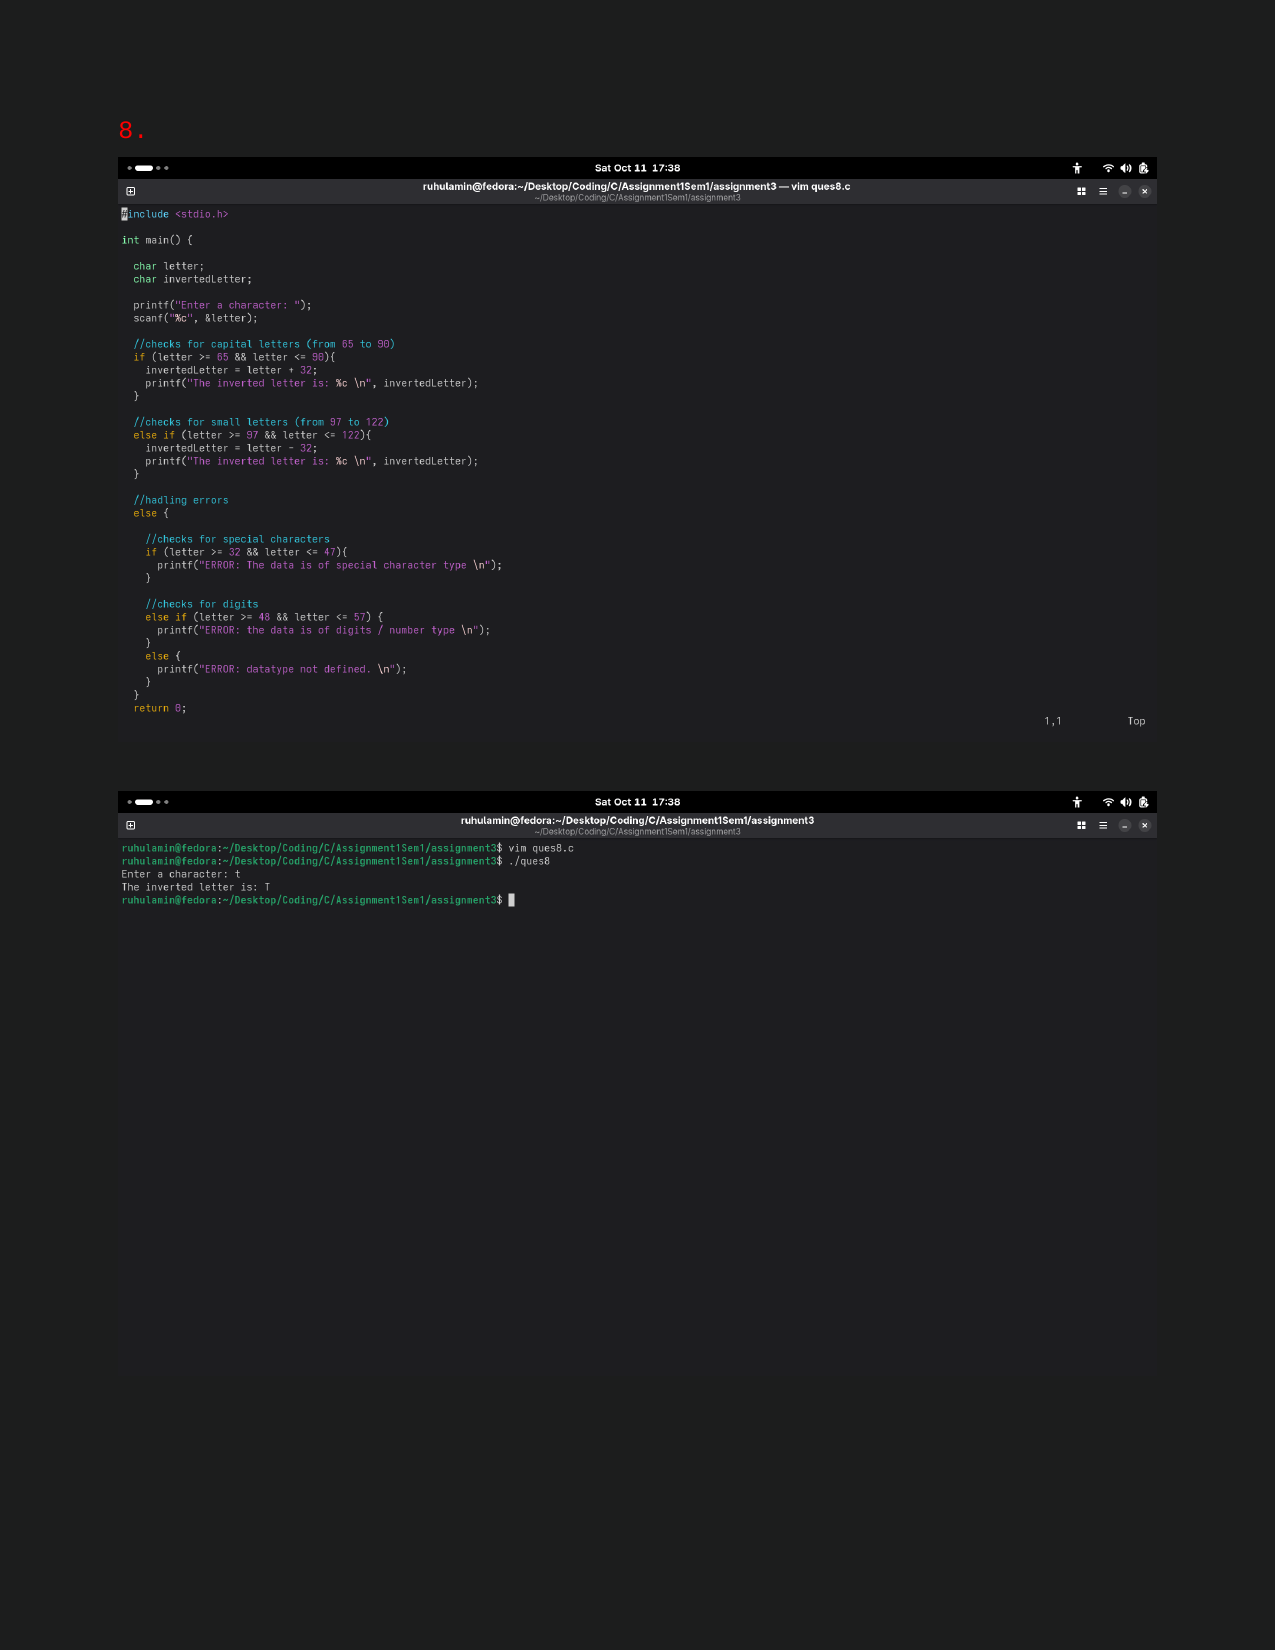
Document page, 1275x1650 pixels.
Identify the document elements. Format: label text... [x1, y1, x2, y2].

text 8. [118, 118, 1157, 146]
picture [118, 791, 1157, 1376]
picture [118, 157, 1157, 742]
